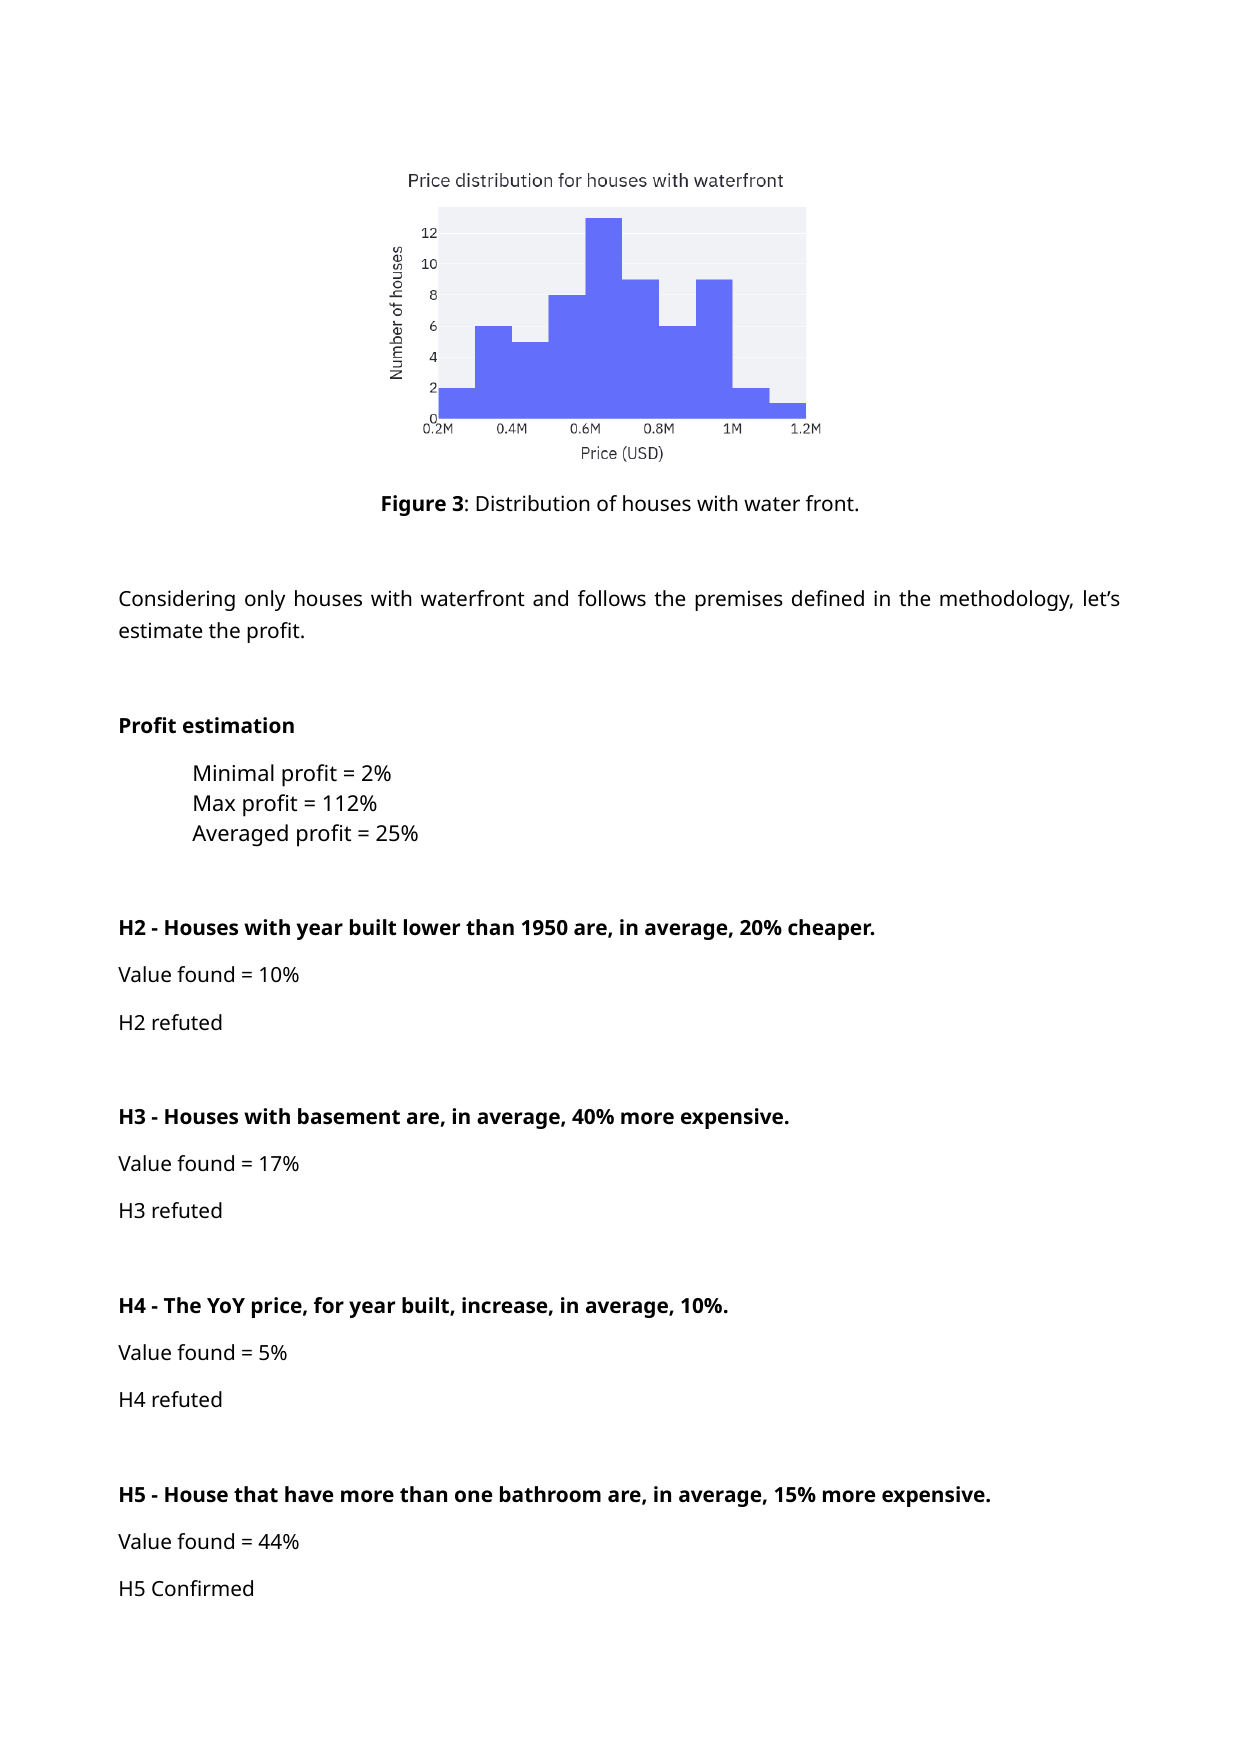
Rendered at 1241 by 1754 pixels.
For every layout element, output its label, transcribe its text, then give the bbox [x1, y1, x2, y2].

text Minimal profit = 2% [192, 758, 1122, 788]
text Max profit = 112% [192, 788, 1122, 817]
text Value found = 44% [118, 1527, 1122, 1555]
text Value found = 17% [118, 1149, 1122, 1178]
text H2 refuted [118, 1008, 1122, 1036]
text H3 - Houses with basement are, in average, 40% more expensive. [118, 1102, 1122, 1131]
text Value found = 5% [118, 1338, 1122, 1367]
text H2 - Houses with year built lower than 1950 are, in average, 20% cheaper. [118, 913, 1122, 942]
text Value found = 10% [118, 961, 1122, 989]
picture [383, 166, 857, 471]
text Figure 3: Distribution of houses with water front. [118, 489, 1122, 518]
text Averaged profit = 25% [192, 817, 1122, 847]
text H5 - House that have more than one bathroom are, in average, 15% more expensive. [118, 1480, 1122, 1508]
text H4 - The YoY price, for year built, increase, in average, 10%. [118, 1291, 1122, 1319]
text Profit estimation [118, 711, 1122, 739]
text H3 refuted [118, 1197, 1122, 1225]
text H4 refuted [118, 1385, 1122, 1414]
text Considering only houses with waterfront and follows the premises defined in the methodology, let’s estimate the profit. [118, 584, 1122, 645]
text H5 Confirmed [118, 1574, 1122, 1602]
